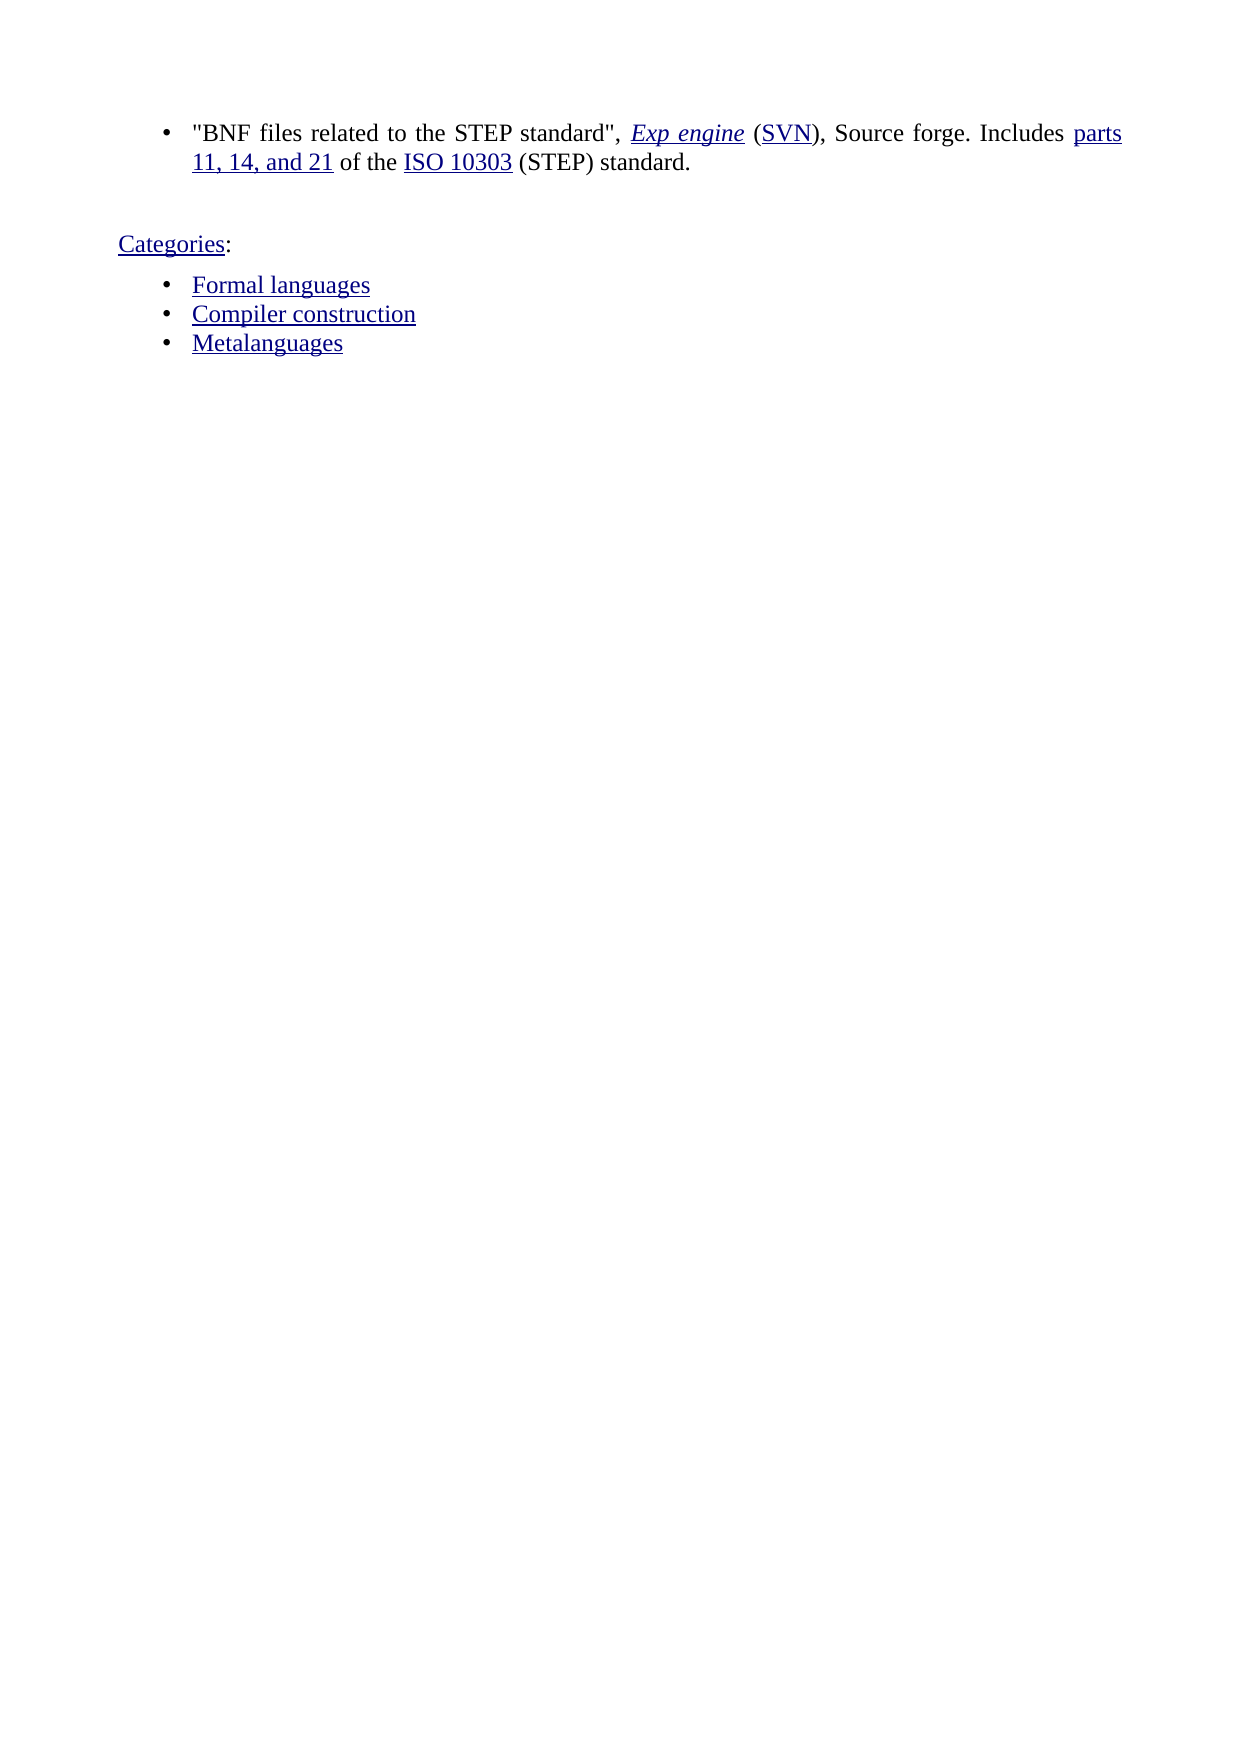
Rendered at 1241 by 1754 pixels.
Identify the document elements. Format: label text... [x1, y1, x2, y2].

list Metalanguages [162, 328, 1122, 357]
list "BNF files related to the STEP standard", Exp engine (SVN), Source forge. Includes parts 11, 14, and 21 of the ISO 10303 (STEP) standard. [162, 118, 1122, 176]
list Compiler construction [162, 299, 1122, 328]
list Formal languages [162, 271, 1122, 299]
text Categories: [118, 229, 1122, 258]
